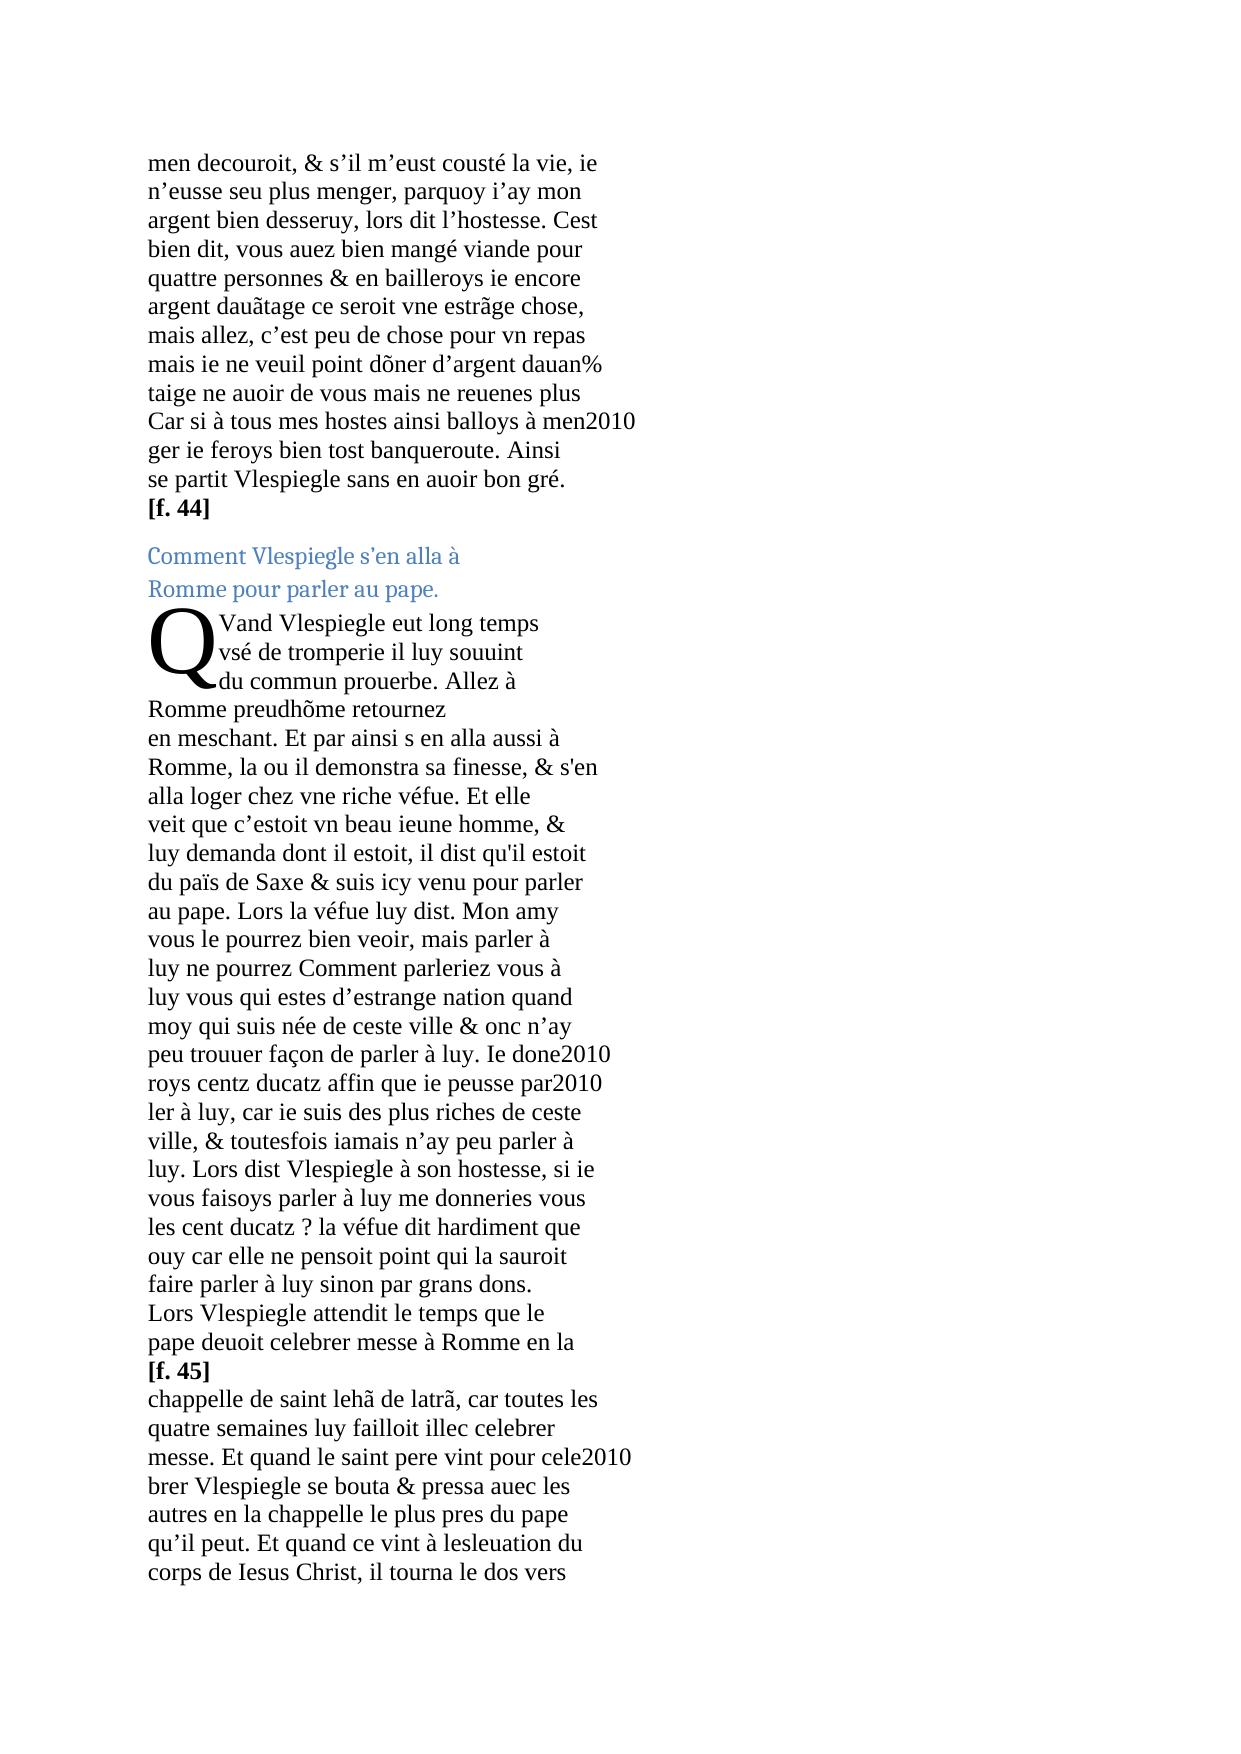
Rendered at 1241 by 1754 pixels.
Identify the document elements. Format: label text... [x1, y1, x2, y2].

text QVand Vlespiegle eut long temps vsé de tromperie il luy souuint du commun prouerbe. Allez à Romme preudhõme retournez en meschant. Et par ainsi s en alla aussi à Romme, la ou il demonstra sa finesse, & s'en alla loger chez vne riche véfue. Et elle veit que c’estoit vn beau ieune homme, & luy demanda dont il estoit, il dist qu'il estoit du païs de Saxe & suis icy venu pour parler au pape. Lors la véfue luy dist. Mon amy vous le pourrez bien veoir, mais parler à luy ne pourrez Comment parleriez vous à luy vous qui estes d’estrange nation quand moy qui suis née de ceste ville & onc n’ay peu trouuer façon de parler à luy. Ie done2010 roys centz ducatz affin que ie peusse par2010 ler à luy, car ie suis des plus riches de ceste ville, & toutesfois iamais n’ay peu parler à luy. Lors dist Vlespiegle à son hostesse, si ie vous faisoys parler à luy me donneries vous les cent ducatz ? la véfue dit hardiment que ouy car elle ne pensoit point qui la sauroit faire parler à luy sinon par grans dons. Lors Vlespiegle attendit le temps que le pape deuoit celebrer messe à Romme en la [f. 45] [148, 608, 1093, 1384]
text men decouroit, & s’il m’eust cousté la vie, ie n’eusse seu plus menger, parquoy i’ay mon argent bien desseruy, lors dit l’hostesse. Cest bien dit, vous auez bien mangé viande pour quattre personnes & en bailleroys ie encore argent dauãtage ce seroit vne estrãge chose, mais allez, c’est peu de chose pour vn repas mais ie ne veuil point dõner d’argent dauan% taige ne auoir de vous mais ne reuenes plus Car si à tous mes hostes ainsi balloys à men2010 ger ie feroys bien tost banqueroute. Ainsi se partit Vlespiegle sans en auoir bon gré. [f. 44] [148, 148, 1093, 521]
text chappelle de saint lehã de latrã, car toutes les quatre semaines luy failloit illec celebrer messe. Et quand le saint pere vint pour cele2010 brer Vlespiegle se bouta & pressa auec les autres en la chappelle le plus pres du pape qu’il peut. Et quand ce vint à lesleuation du corps de Iesus Christ, il tourna le dos vers [148, 1384, 1093, 1586]
subtitle Comment Vlespiegle s’en alla à Romme pour parler au pape. [148, 542, 1093, 604]
